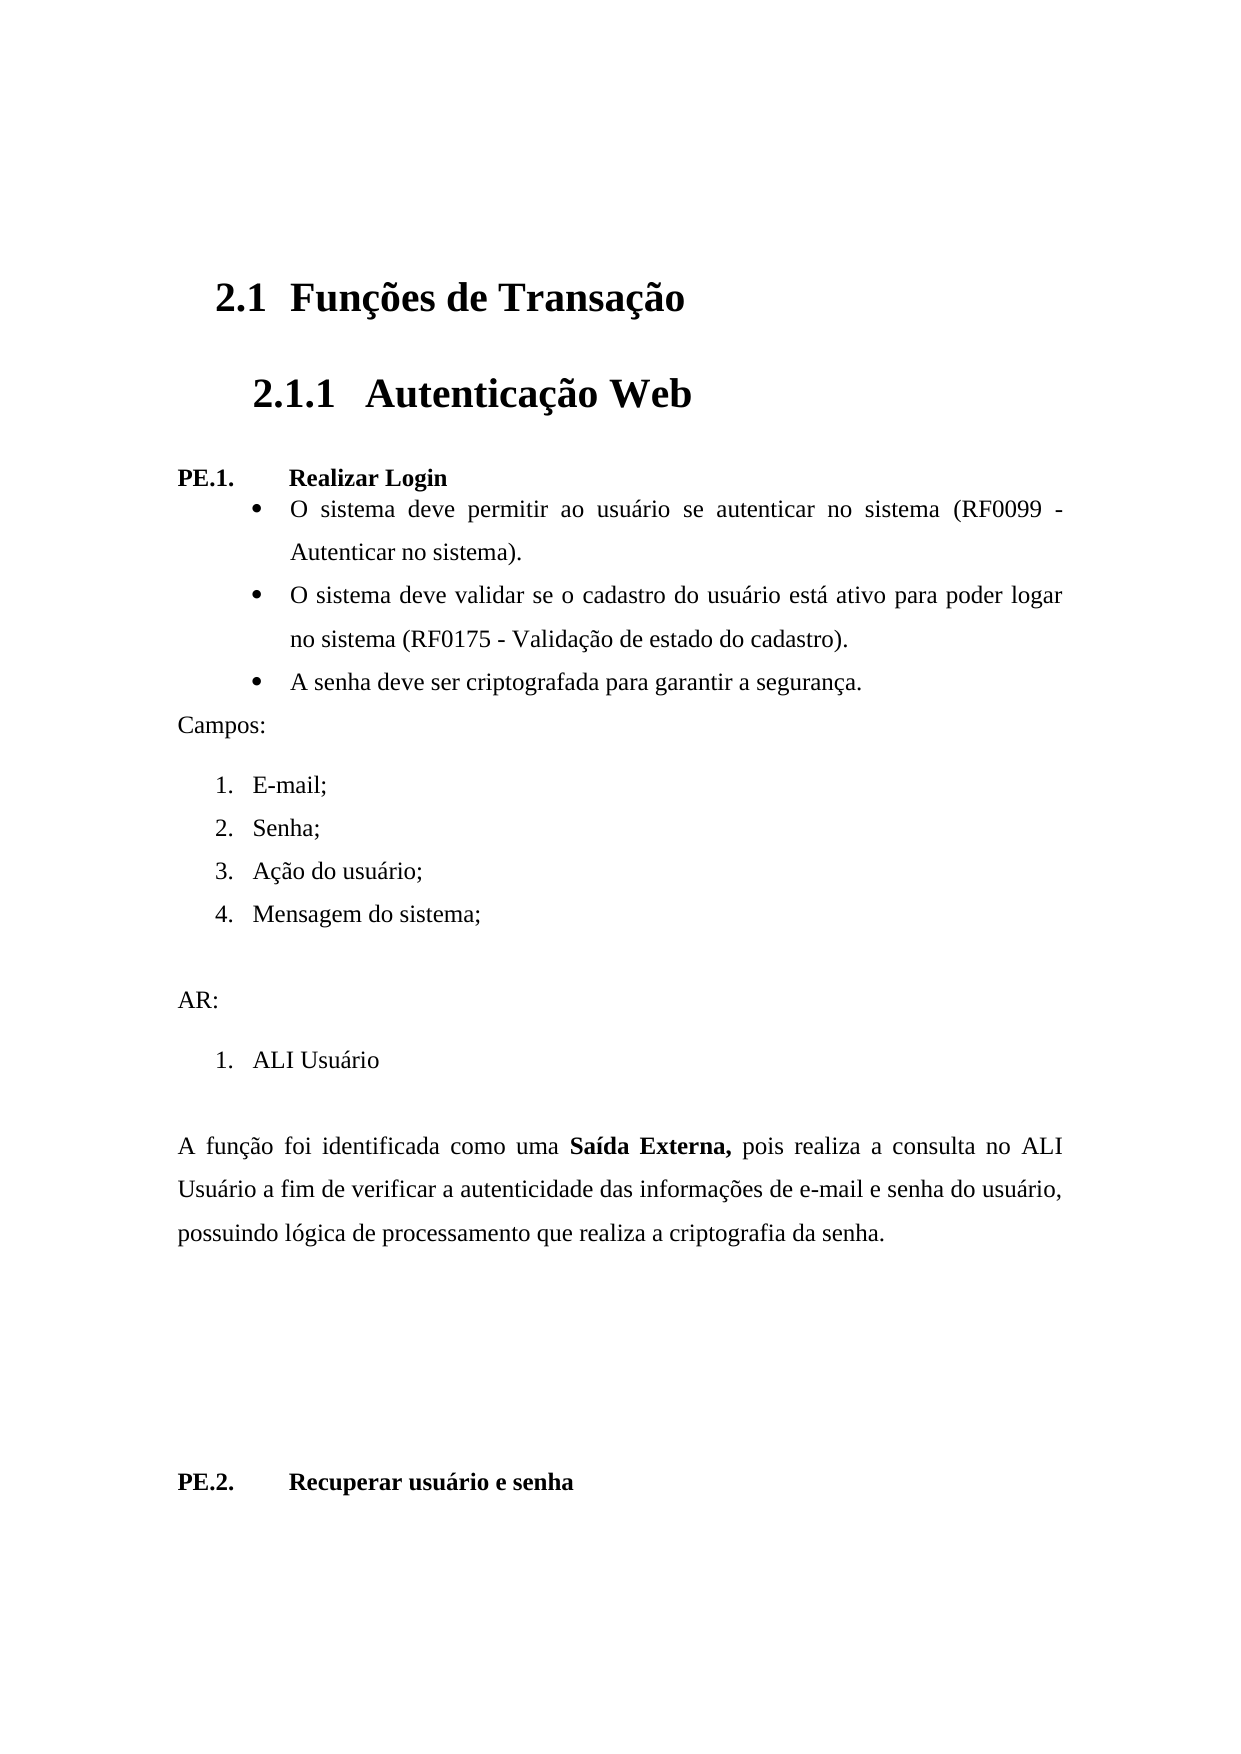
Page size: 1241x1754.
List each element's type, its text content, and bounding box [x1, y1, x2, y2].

list O sistema deve validar se o cadastro do usuário está ativo para poder logar no sistema (RF0175 - Validação de estado do cadastro). [252, 581, 1063, 652]
list Mensagem do sistema; [215, 899, 1063, 928]
list A senha deve ser criptografada para garantir a segurança. [252, 667, 1063, 696]
list Ação do usuário; [215, 856, 1063, 885]
list ALI Usuário [215, 1045, 1063, 1074]
list Realizar Login [177, 463, 1063, 492]
text Campos: [177, 710, 1063, 739]
list O sistema deve permitir ao usuário se autenticar no sistema (RF0099 - Autenticar no sistema). [252, 494, 1063, 566]
list Autenticação Web [252, 368, 1063, 416]
text AR: [177, 985, 1063, 1014]
list E-mail; [215, 770, 1063, 798]
list Senha; [215, 813, 1063, 842]
list Recuperar usuário e senha [177, 1467, 1063, 1496]
list Funções de Transação [215, 272, 1063, 320]
text A função foi identificada como uma Saída Externa, pois realiza a consulta no ALI Usuário a fim de verificar a autenticidade das informações de e-mail e senha do usuário, possuindo lógica de processamento que realiza a criptografia da senha. [177, 1131, 1063, 1246]
